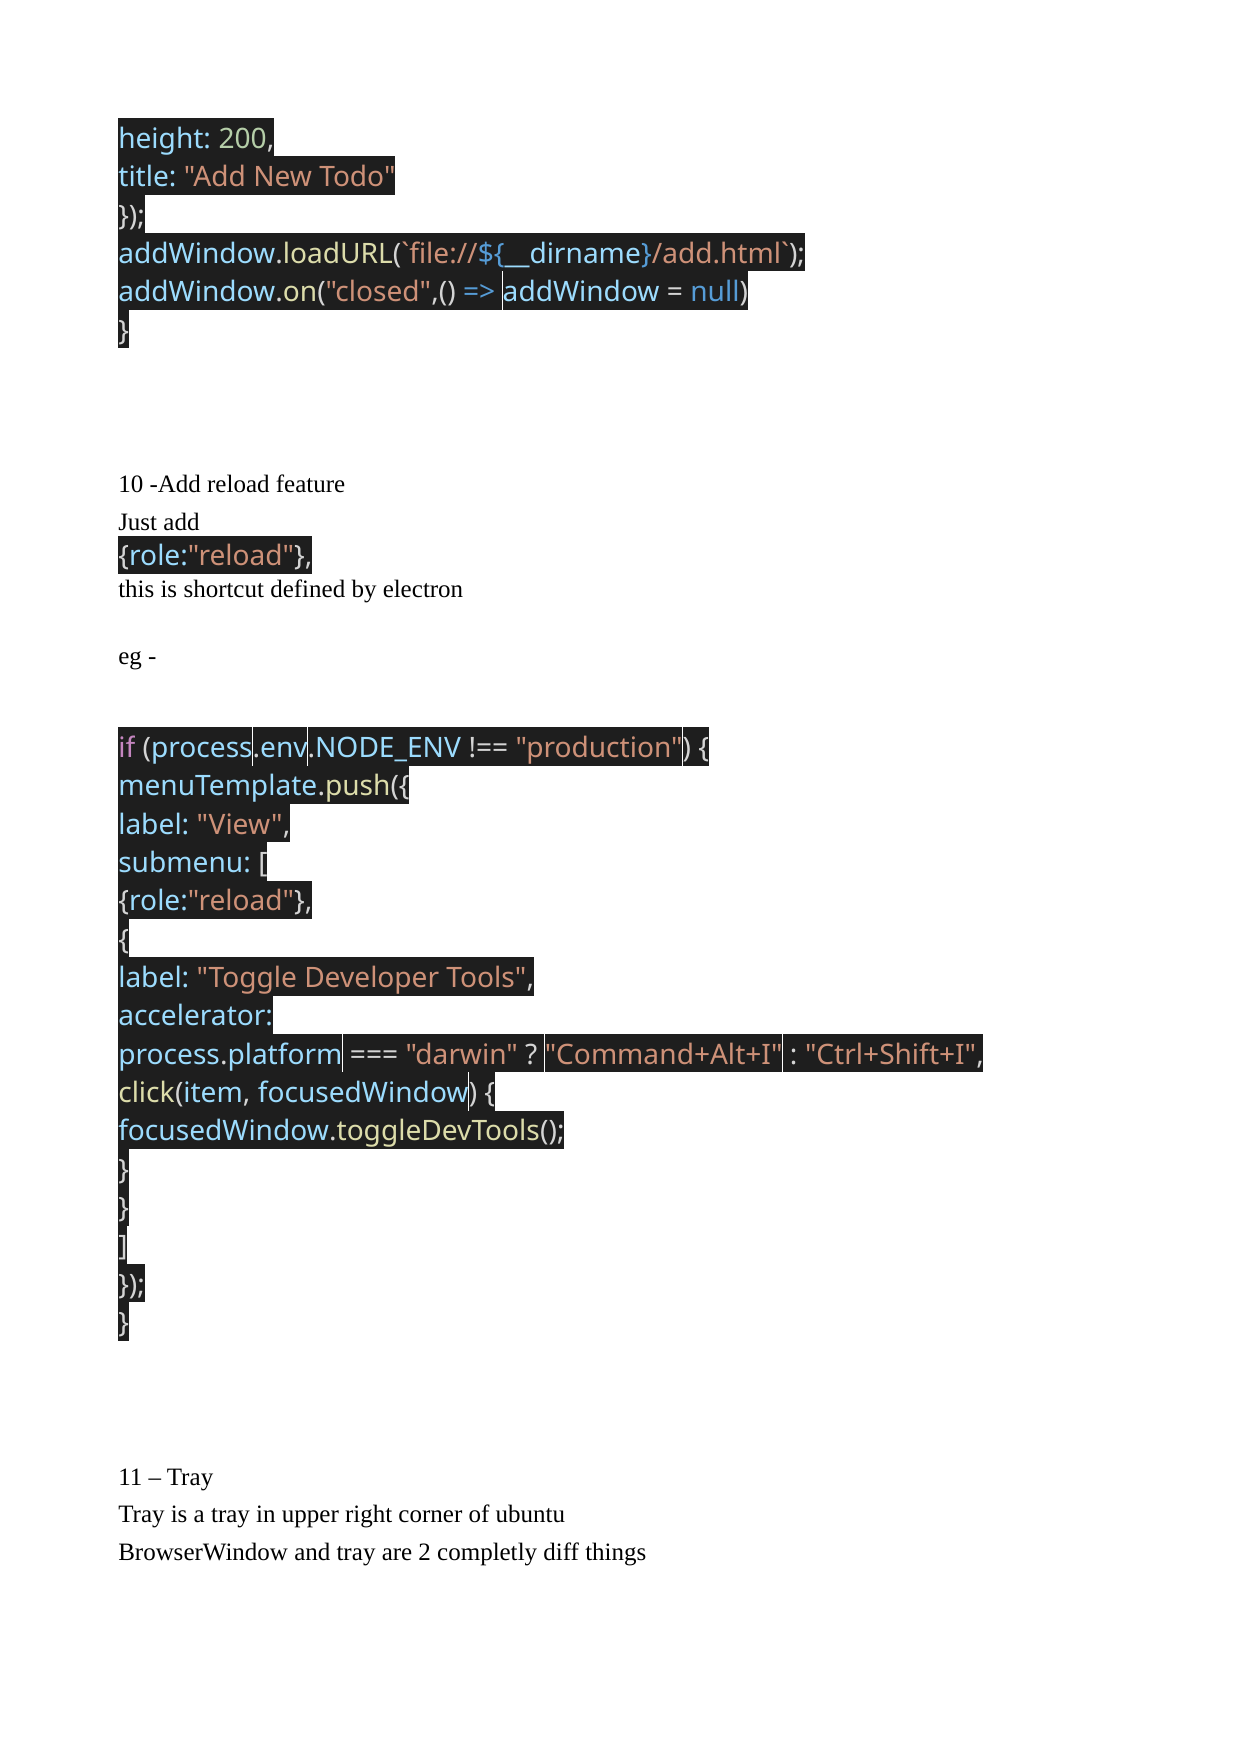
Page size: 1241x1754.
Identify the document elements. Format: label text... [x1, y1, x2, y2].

text focusedWindow.toggleDevTools(); [118, 1111, 1122, 1149]
text Tray is a tray in upper right corner of ubuntu [118, 1491, 1122, 1528]
text } [118, 1302, 1122, 1341]
text { [118, 919, 1122, 957]
text Just add [118, 498, 1122, 536]
text this is shortcut defined by electron [118, 574, 1122, 603]
text submenu: [ [118, 842, 1122, 881]
text } [118, 310, 1122, 348]
text addWindow.loadURL(`file://${__dirname}/add.html`); [118, 233, 1122, 271]
text process.platform === "darwin" ? "Command+Alt+I" : "Ctrl+Shift+I", [118, 1034, 1122, 1072]
text } [118, 1187, 1122, 1226]
text }); [118, 1264, 1122, 1302]
text height: 200, [118, 118, 1122, 156]
text title: "Add New Todo" [118, 156, 1122, 195]
text {role:"reload"}, [118, 536, 1122, 574]
text 11 – Tray [118, 1453, 1122, 1491]
text label: "View", [118, 804, 1122, 842]
text }); [118, 195, 1122, 233]
text click(item, focusedWindow) { [118, 1072, 1122, 1111]
text accelerator: [118, 996, 1122, 1034]
text eg - [118, 641, 1122, 670]
text if (process.env.NODE_ENV !== "production") { [118, 727, 1122, 766]
text 10 -Add reload feature [118, 461, 1122, 498]
text menuTemplate.push({ [118, 766, 1122, 804]
text label: "Toggle Developer Tools", [118, 957, 1122, 996]
text addWindow.on("closed",() => addWindow = null) [118, 271, 1122, 310]
text } [118, 1149, 1122, 1187]
text {role:"reload"}, [118, 881, 1122, 919]
text BrowserWindow and tray are 2 completly diff things [118, 1528, 1122, 1566]
text ] [118, 1226, 1122, 1264]
